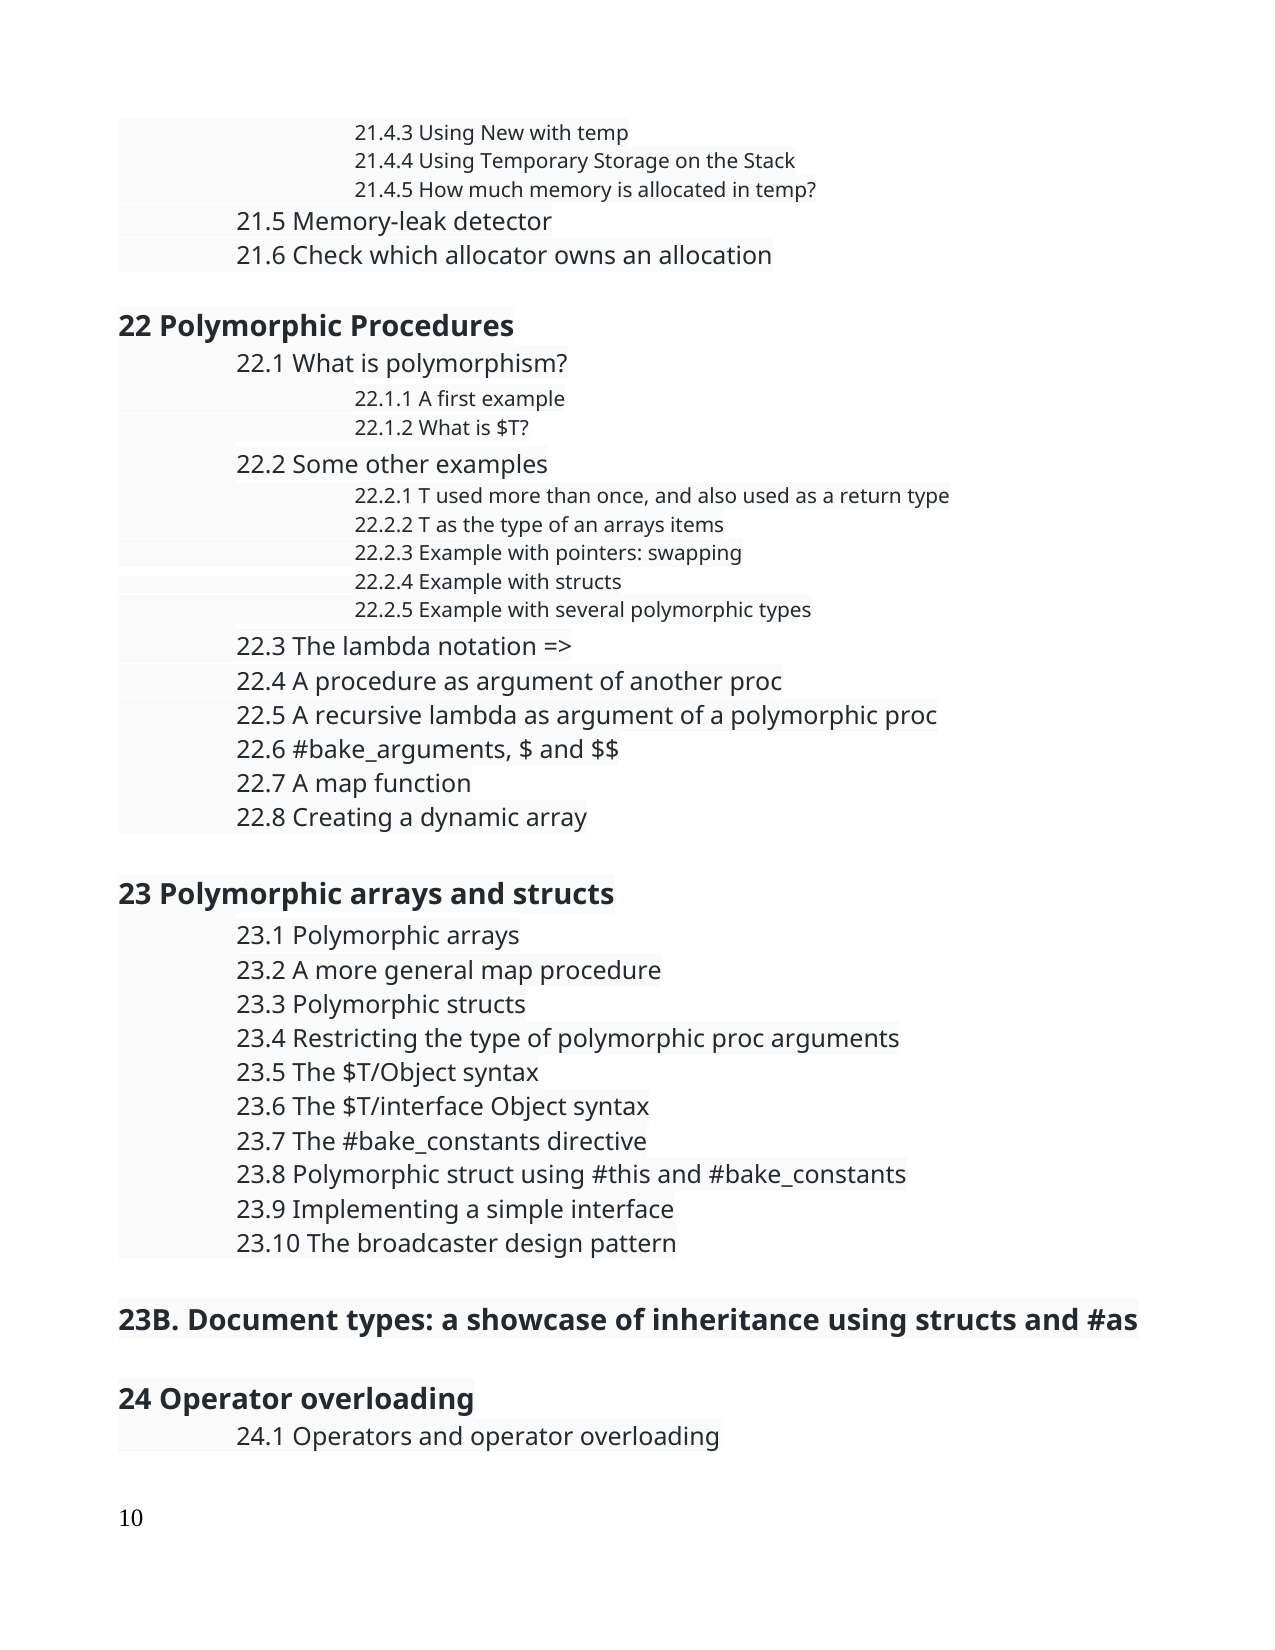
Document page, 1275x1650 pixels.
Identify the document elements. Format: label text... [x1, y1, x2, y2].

subtitle 22.3 The lambda notation => [118, 624, 1157, 663]
text 22.2.4 Example with structs [118, 567, 1157, 595]
subtitle 22.2.3 Example with pointers: swapping [118, 538, 1157, 567]
subtitle 22.2.1 T used more than once, and also used as a return type [118, 482, 1157, 510]
text 22 Polymorphic Procedures [118, 306, 1157, 345]
text 22.4 A procedure as argument of another proc [118, 663, 1157, 697]
subtitle 24 Operator overloading [118, 1378, 1157, 1418]
text 24.1 Operators and operator overloading [118, 1418, 1157, 1452]
text 22.8 Creating a dynamic array [118, 800, 1157, 834]
text 23.4 Restricting the type of polymorphic proc arguments [118, 1021, 1157, 1055]
subtitle 23.3 Polymorphic structs [118, 987, 1157, 1021]
text 23.5 The $T/Object syntax [118, 1055, 1157, 1089]
text 23.9 Implementing a simple interface [118, 1191, 1157, 1225]
subtitle 22.2.2 T as the type of an arrays items [118, 510, 1157, 538]
text 23.8 Polymorphic struct using #this and #bake_constants [118, 1157, 1157, 1191]
subtitle 22.6 #bake_arguments, $ and $$ [118, 732, 1157, 766]
subtitle 22.1.2 What is $T? [118, 413, 1157, 442]
text 23.7 The #bake_constants directive [118, 1123, 1157, 1157]
subtitle 22.1 What is polymorphism? [118, 345, 1157, 379]
text 21.6 Check which allocator owns an allocation [118, 237, 1157, 272]
subtitle 23 Polymorphic arrays and structs [118, 873, 1157, 913]
subtitle 22.2 Some other examples [118, 442, 1157, 482]
text 23.6 The $T/interface Object syntax [118, 1089, 1157, 1123]
text 21.4.5 How much memory is allocated in temp? [118, 175, 1157, 203]
text 22.5 A recursive lambda as argument of a polymorphic proc [118, 697, 1157, 732]
text 21.4.4 Using Temporary Storage on the Stack [118, 147, 1157, 175]
subtitle 23.1 Polymorphic arrays [118, 913, 1157, 953]
subtitle 23.2 A more general map procedure [118, 953, 1157, 987]
text 21.5 Memory-leak detector [118, 203, 1157, 237]
text 22.1.1 A first example [118, 379, 1157, 413]
text 21.4.3 Using New with temp [118, 118, 1157, 147]
text 23B. Document types: a showcase of inheritance using structs and #as [118, 1299, 1157, 1339]
subtitle 22.7 A map function [118, 766, 1157, 800]
subtitle 22.2.5 Example with several polymorphic types [118, 595, 1157, 624]
text 23.10 The broadcaster design pattern [118, 1225, 1157, 1259]
